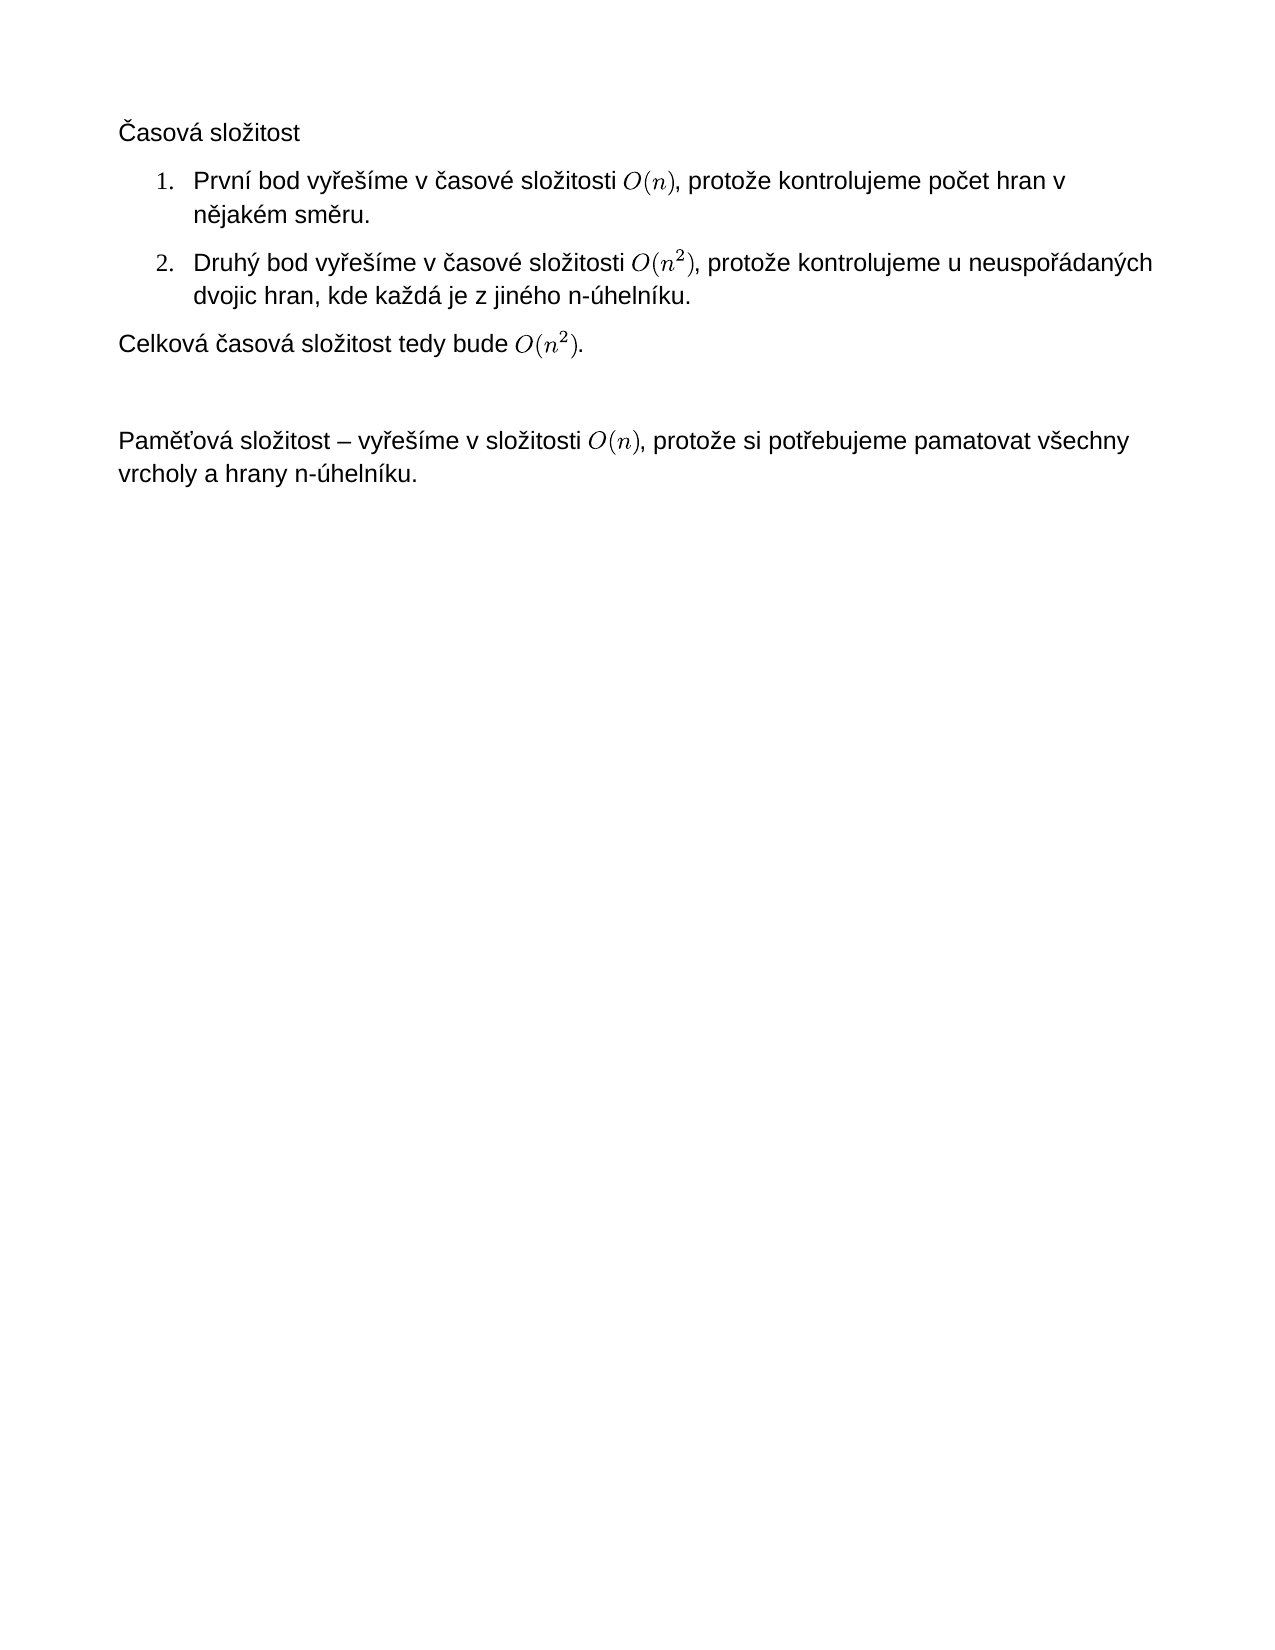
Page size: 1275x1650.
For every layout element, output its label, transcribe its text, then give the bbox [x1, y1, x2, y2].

text Paměťová složitost – vyřešíme v složitosti , protože si potřebujeme pamatovat všechny vrcholy a hrany n-úhelníku. [118, 425, 1157, 488]
text Časová složitost [118, 118, 1157, 147]
list První bod vyřešíme v časové složitosti , protože kontrolujeme počet hran v nějakém směru. [156, 166, 1157, 228]
text Celková časová složitost tedy bude . [118, 329, 1157, 359]
list Druhý bod vyřešíme v časové složitosti , protože kontrolujeme u neuspořádaných dvojic hran, kde každá je z jiného n-úhelníku. [156, 247, 1157, 310]
